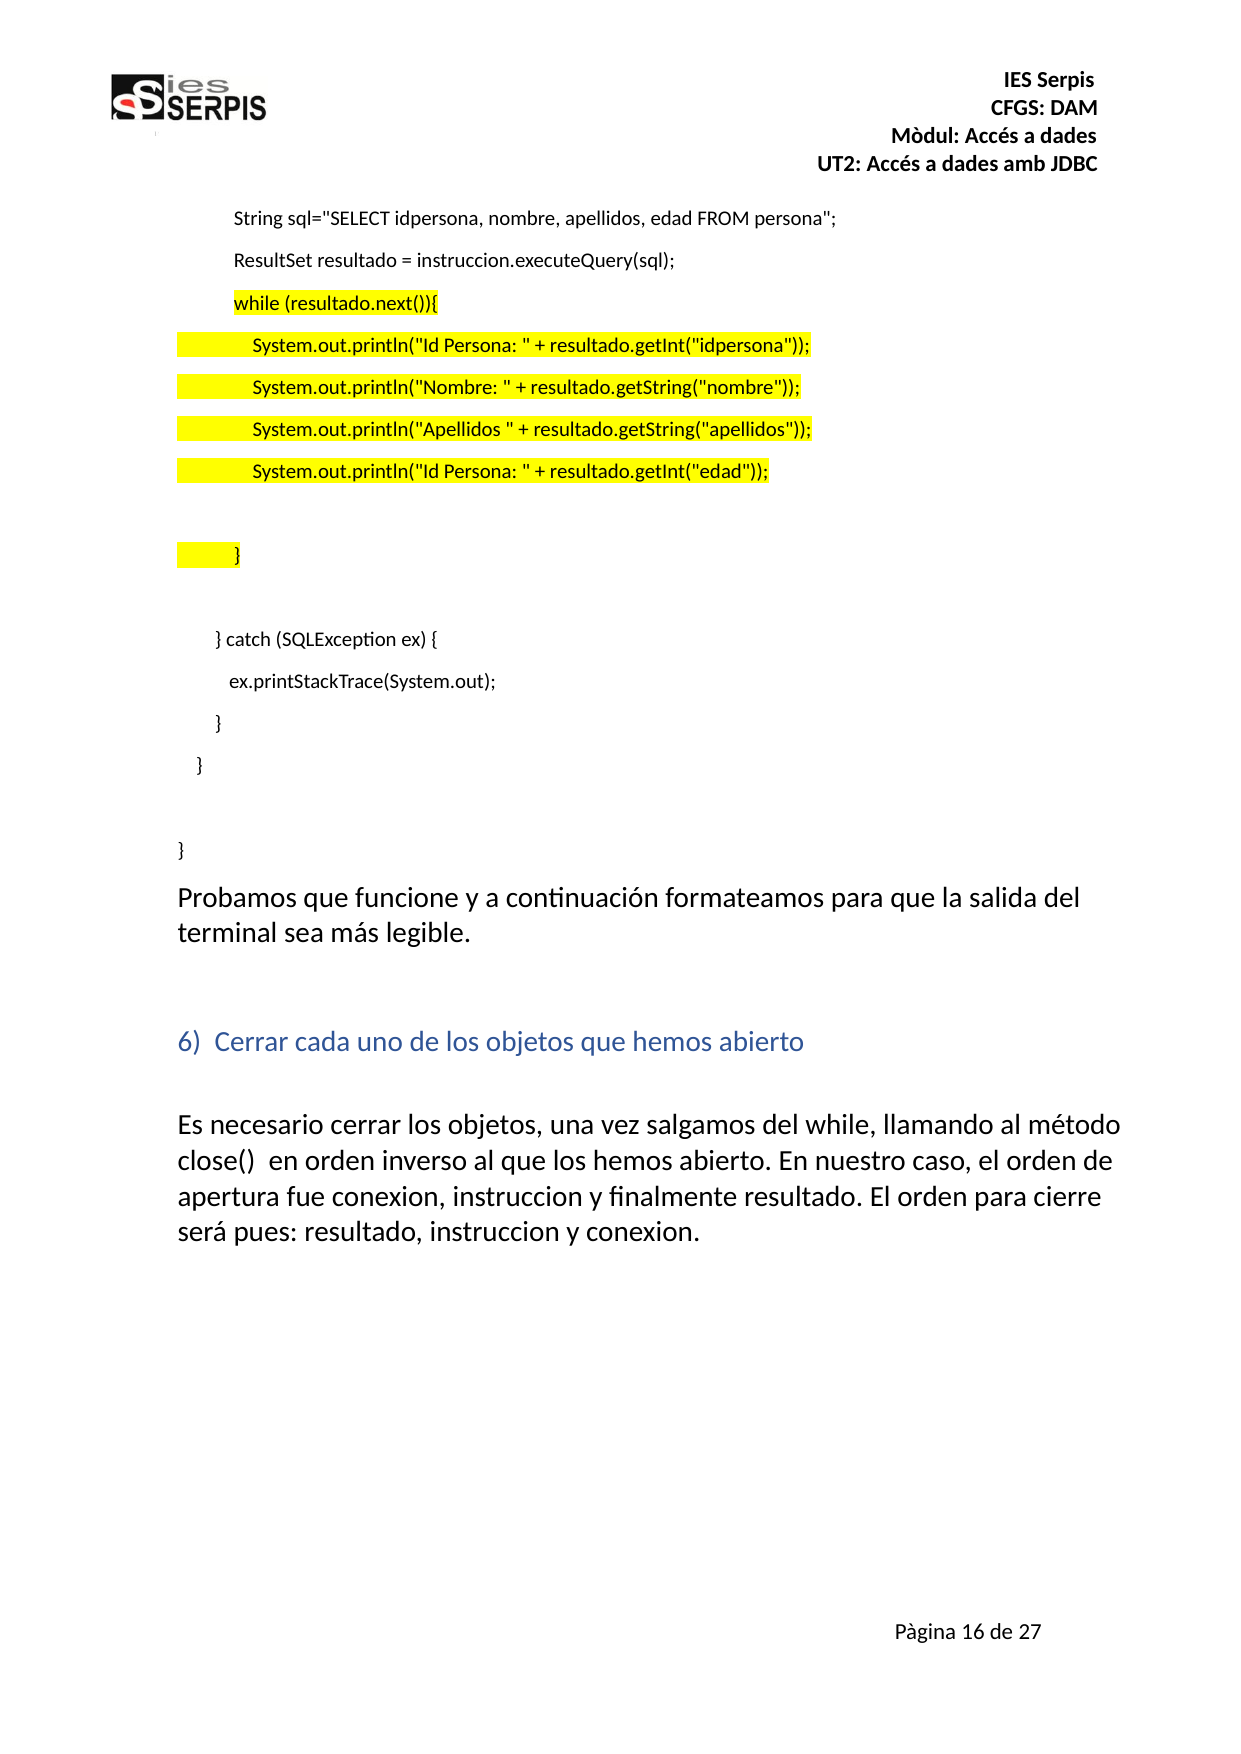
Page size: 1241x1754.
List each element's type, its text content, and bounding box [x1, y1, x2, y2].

text Es necesario cerrar los objetos, una vez salgamos del while, llamando al método close() en orden inverso al que los hemos abierto. En nuestro caso, el orden de apertura fue conexion, instruccion y finalmente resultado. El orden para cierre será pues: resultado, instruccion y conexion. [177, 1106, 1122, 1249]
subtitle Cerrar cada uno de los objetos que hemos abierto [177, 1023, 1122, 1059]
text } [177, 753, 1122, 778]
picture [105, 65, 279, 136]
text System.out.println("Nombre: " + resultado.getString("nombre")); [177, 374, 1122, 399]
text } [177, 542, 1122, 568]
text } [177, 711, 1122, 736]
text ex.printStackTrace(System.out); [177, 668, 1122, 694]
text } catch (SQLException ex) { [177, 626, 1122, 652]
text while (resultado.next()){ [177, 290, 1122, 315]
text String sql="SELECT idpersona, nombre, apellidos, edad FROM persona"; [177, 206, 1122, 231]
text System.out.println("Id Persona: " + resultado.getInt("edad")); [177, 458, 1122, 483]
text ResultSet resultado = instruccion.executeQuery(sql); [177, 248, 1122, 273]
text Probamos que funcione y a continuación formateamos para que la salida del terminal sea más legible. [177, 879, 1122, 950]
text System.out.println("Apellidos " + resultado.getString("apellidos")); [177, 416, 1122, 441]
text } [177, 837, 1122, 862]
text System.out.println("Id Persona: " + resultado.getInt("idpersona")); [177, 332, 1122, 357]
